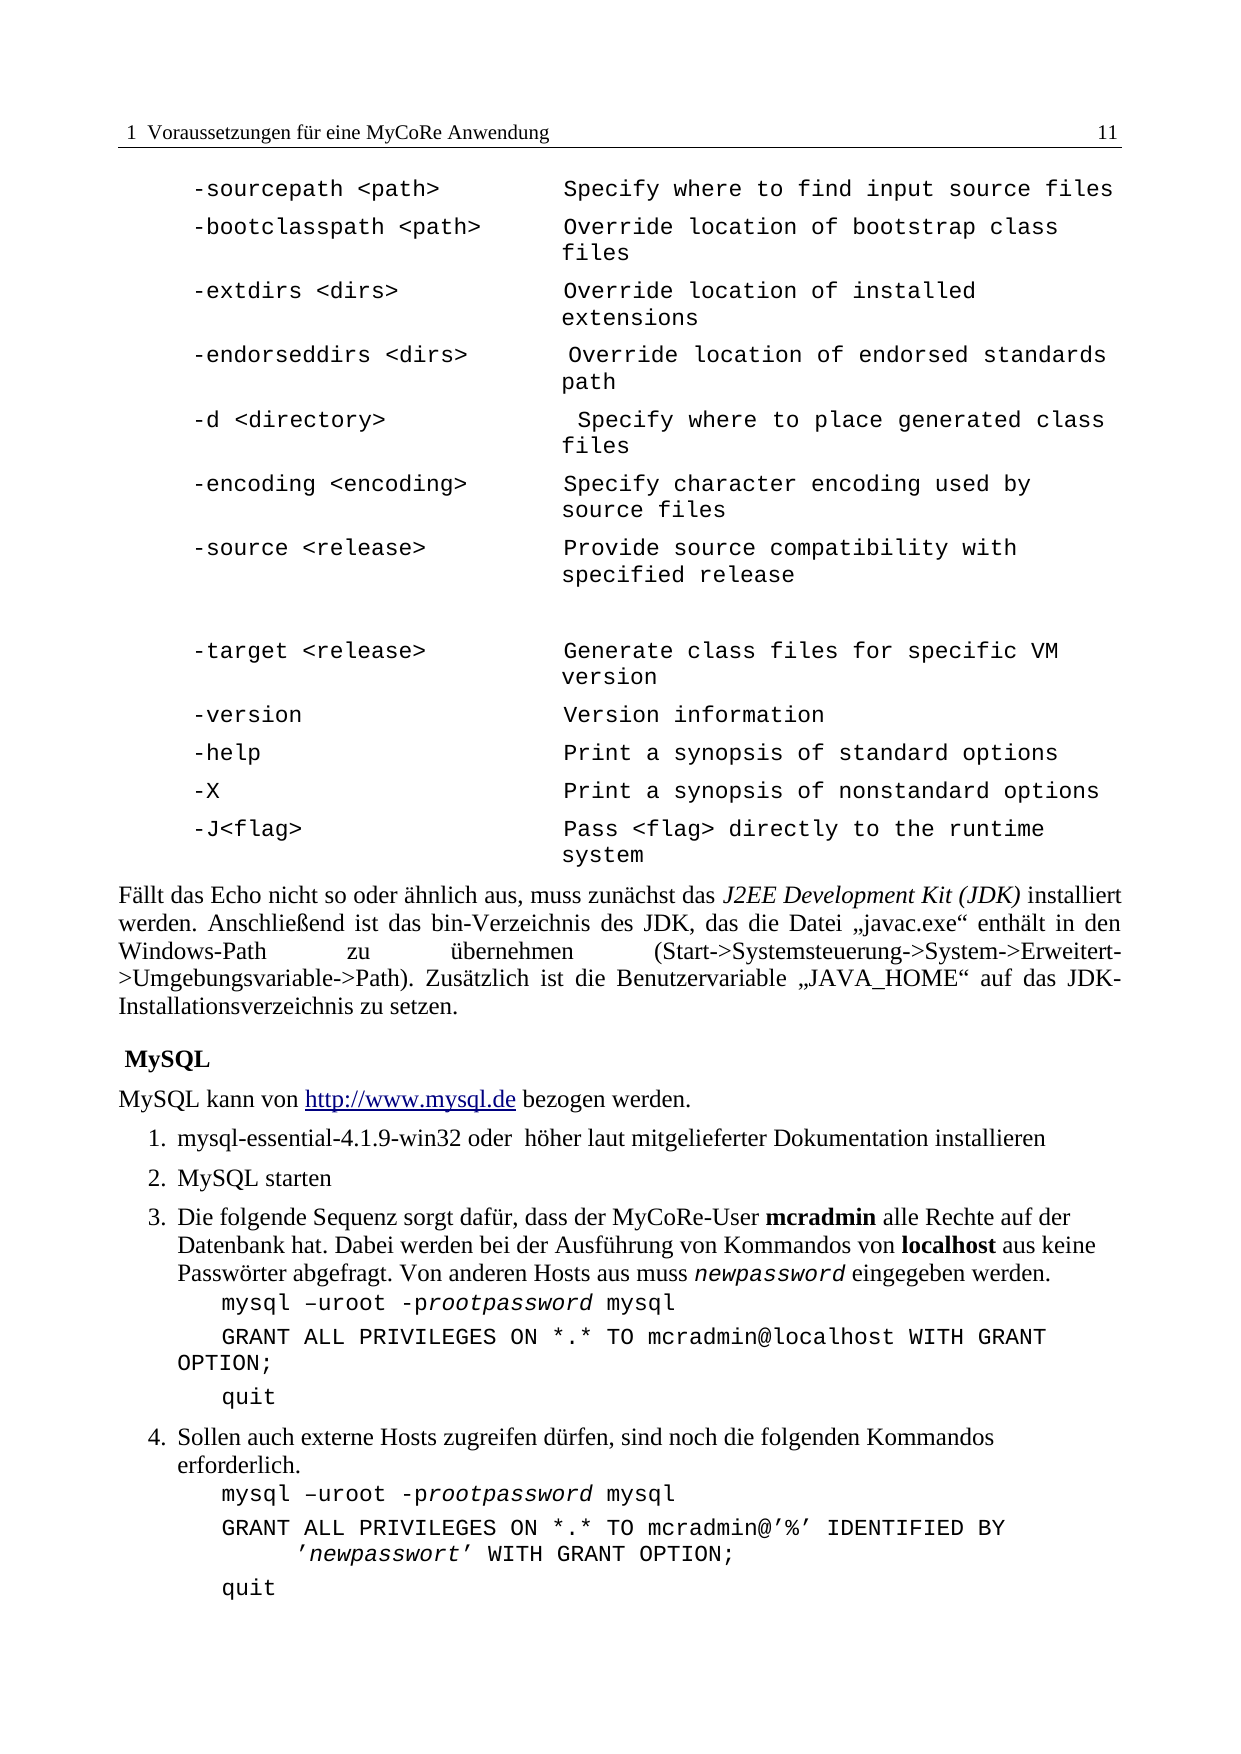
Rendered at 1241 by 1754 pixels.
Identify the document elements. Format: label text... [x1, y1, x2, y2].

text -target <release> Generate class files for specific VM version [118, 639, 1122, 691]
list Die folgende Sequenz sorgt dafür, dass der MyCoRe-User mcradmin alle Rechte auf der Datenbank hat. Dabei werden bei der Ausführung von Kommandos von localhost aus keine Passwörter abgefragt. Von anderen Hosts aus muss newpassword eingegeben werden. mysql –uroot -prootpassword mysql GRANT ALL PRIVILEGES ON *.* TO mcradmin@localhost WITH GRANT OPTION; quit [118, 1203, 1122, 1412]
text -bootclasspath <path> Override location of bootstrap class files [118, 215, 1122, 268]
text -help Print a synopsis of standard options [118, 741, 1122, 767]
text -J<flag> Pass <flag> directly to the runtime system [118, 817, 1122, 869]
text -source <release> Provide source compatibility with specified release [118, 536, 1122, 589]
text -version Version information [118, 703, 1122, 729]
list MySQL starten [118, 1164, 1122, 1192]
text -d <directory> Specify where to place generated class files [118, 408, 1122, 460]
list Sollen auch externe Hosts zugreifen dürfen, sind noch die folgenden Kommandos erforderlich. mysql –uroot -prootpassword mysql GRANT ALL PRIVILEGES ON *.* TO mcradmin@’%’ IDENTIFIED BY ’newpasswort’ WITH GRANT OPTION; quit [118, 1423, 1122, 1602]
text -extdirs <dirs> Override location of installed extensions [118, 279, 1122, 332]
text MySQL kann von http://www.mysql.de bezogen werden. [118, 1085, 1122, 1113]
text -endorseddirs <dirs> Override location of endorsed standards path [118, 344, 1122, 396]
text -X Print a synopsis of nonstandard options [118, 779, 1122, 805]
text -encoding <encoding> Specify character encoding used by source files [118, 472, 1122, 525]
text Fällt das Echo nicht so oder ähnlich aus, muss zunächst das J2EE Development Kit (JDK) installiert werden. Anschließend ist das bin-Verzeichnis des JDK, das die Datei „javac.exe“ enthält in den Windows-Path zu übernehmen (Start->Systemsteuerung->System->Erweitert->Umgebungsvariable->Path). Zusätzlich ist die Benutzervariable „JAVA_HOME“ auf das JDK-Installationsverzeichnis zu setzen. [118, 881, 1122, 1020]
list mysql-essential-4.1.9-win32 oder höher laut mitgelieferter Dokumentation installieren [118, 1124, 1122, 1152]
subtitle MySQL [118, 1045, 1122, 1073]
text -sourcepath <path> Specify where to find input source files [118, 177, 1122, 203]
